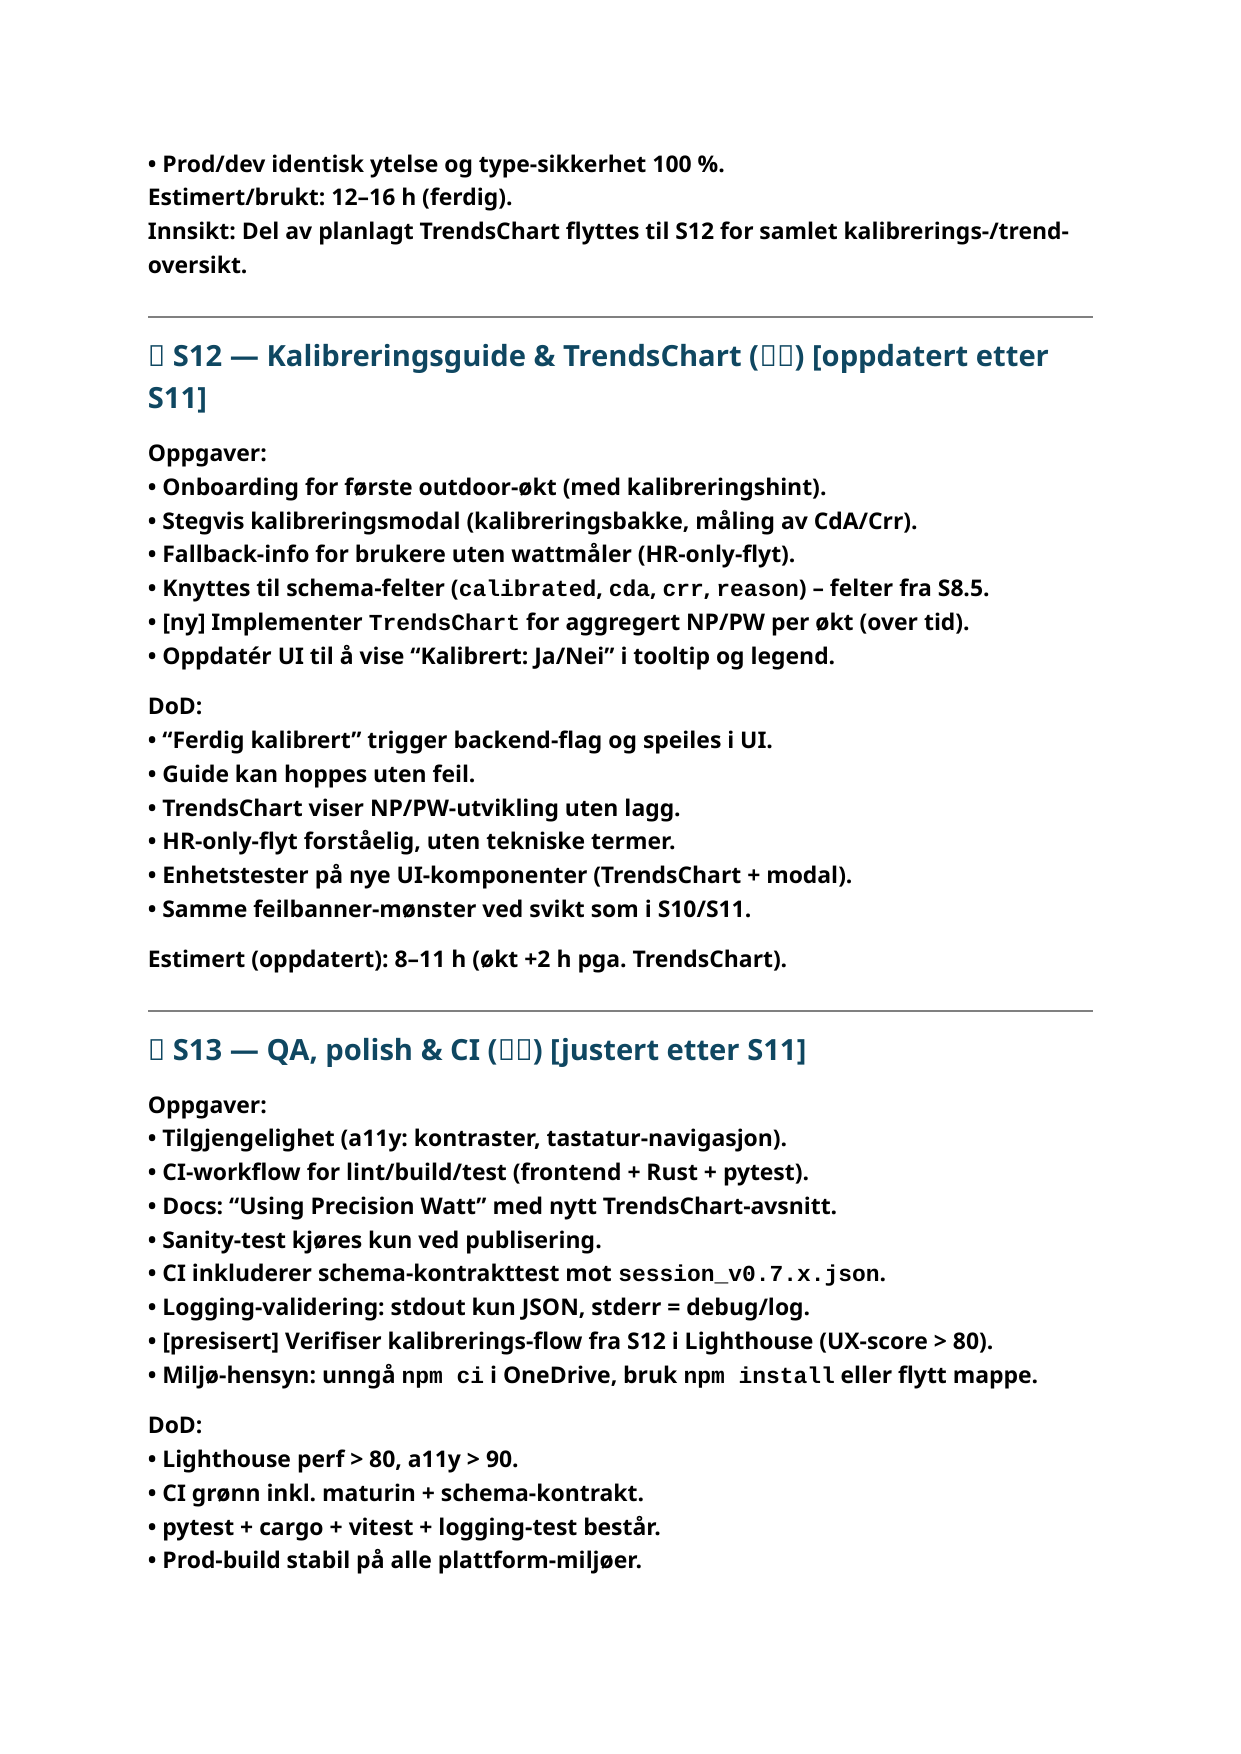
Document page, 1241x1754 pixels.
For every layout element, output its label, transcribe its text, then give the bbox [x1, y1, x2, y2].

subtitle 🔜 S13 — QA, polish & CI (🚀✅) [justert etter S11] [148, 1029, 1093, 1069]
text DoD: • “Ferdig kalibrert” trigger backend-flag og speiles i UI. • Guide kan hoppes uten feil. • TrendsChart viser NP/PW-utvikling uten lagg. • HR-only-flyt forståelig, uten tekniske termer. • Enhetstester på nye UI-komponenter (TrendsChart + modal). • Samme feilbanner-mønster ved svikt som i S10/S11. [148, 690, 1093, 924]
text Oppgaver: • Onboarding for første outdoor-økt (med kalibreringshint). • Stegvis kalibreringsmodal (kalibreringsbakke, måling av CdA/Crr). • Fallback-info for brukere uten wattmåler (HR-only-flyt). • Knyttes til schema-felter (calibrated, cda, crr, reason) – felter fra S8.5. • [ny] Implementer TrendsChart for aggregert NP/PW per økt (over tid). • Oppdatér UI til å vise “Kalibrert: Ja/Nei” i tooltip og legend. [148, 437, 1093, 671]
subtitle 🔜 S12 — Kalibreringsguide & TrendsChart (🎨🧭) [oppdatert etter S11] [148, 335, 1093, 417]
text • Prod/dev identisk ytelse og type-sikkerhet 100 %. Estimert/brukt: 12–16 h (ferdig). Innsikt: Del av planlagt TrendsChart flyttes til S12 for samlet kalibrerings-/trend-oversikt. [148, 148, 1093, 280]
text Oppgaver: • Tilgjengelighet (a11y: kontraster, tastatur-navigasjon). • CI-workflow for lint/build/test (frontend + Rust + pytest). • Docs: “Using Precision Watt” med nytt TrendsChart-avsnitt. • Sanity-test kjøres kun ved publisering. • CI inkluderer schema-kontrakttest mot session_v0.7.x.json. • Logging-validering: stdout kun JSON, stderr = debug/log. • [presisert] Verifiser kalibrerings-flow fra S12 i Lighthouse (UX-score > 80). • Miljø-hensyn: unngå npm ci i OneDrive, bruk npm install eller flytt mappe. [148, 1088, 1093, 1390]
text DoD: • Lighthouse perf > 80, a11y > 90. • CI grønn inkl. maturin + schema-kontrakt. • pytest + cargo + vitest + logging-test består. • Prod-build stabil på alle plattform-miljøer. [148, 1409, 1093, 1575]
text Estimert (oppdatert): 8–11 h (økt +2 h pga. TrendsChart). [148, 943, 1093, 974]
